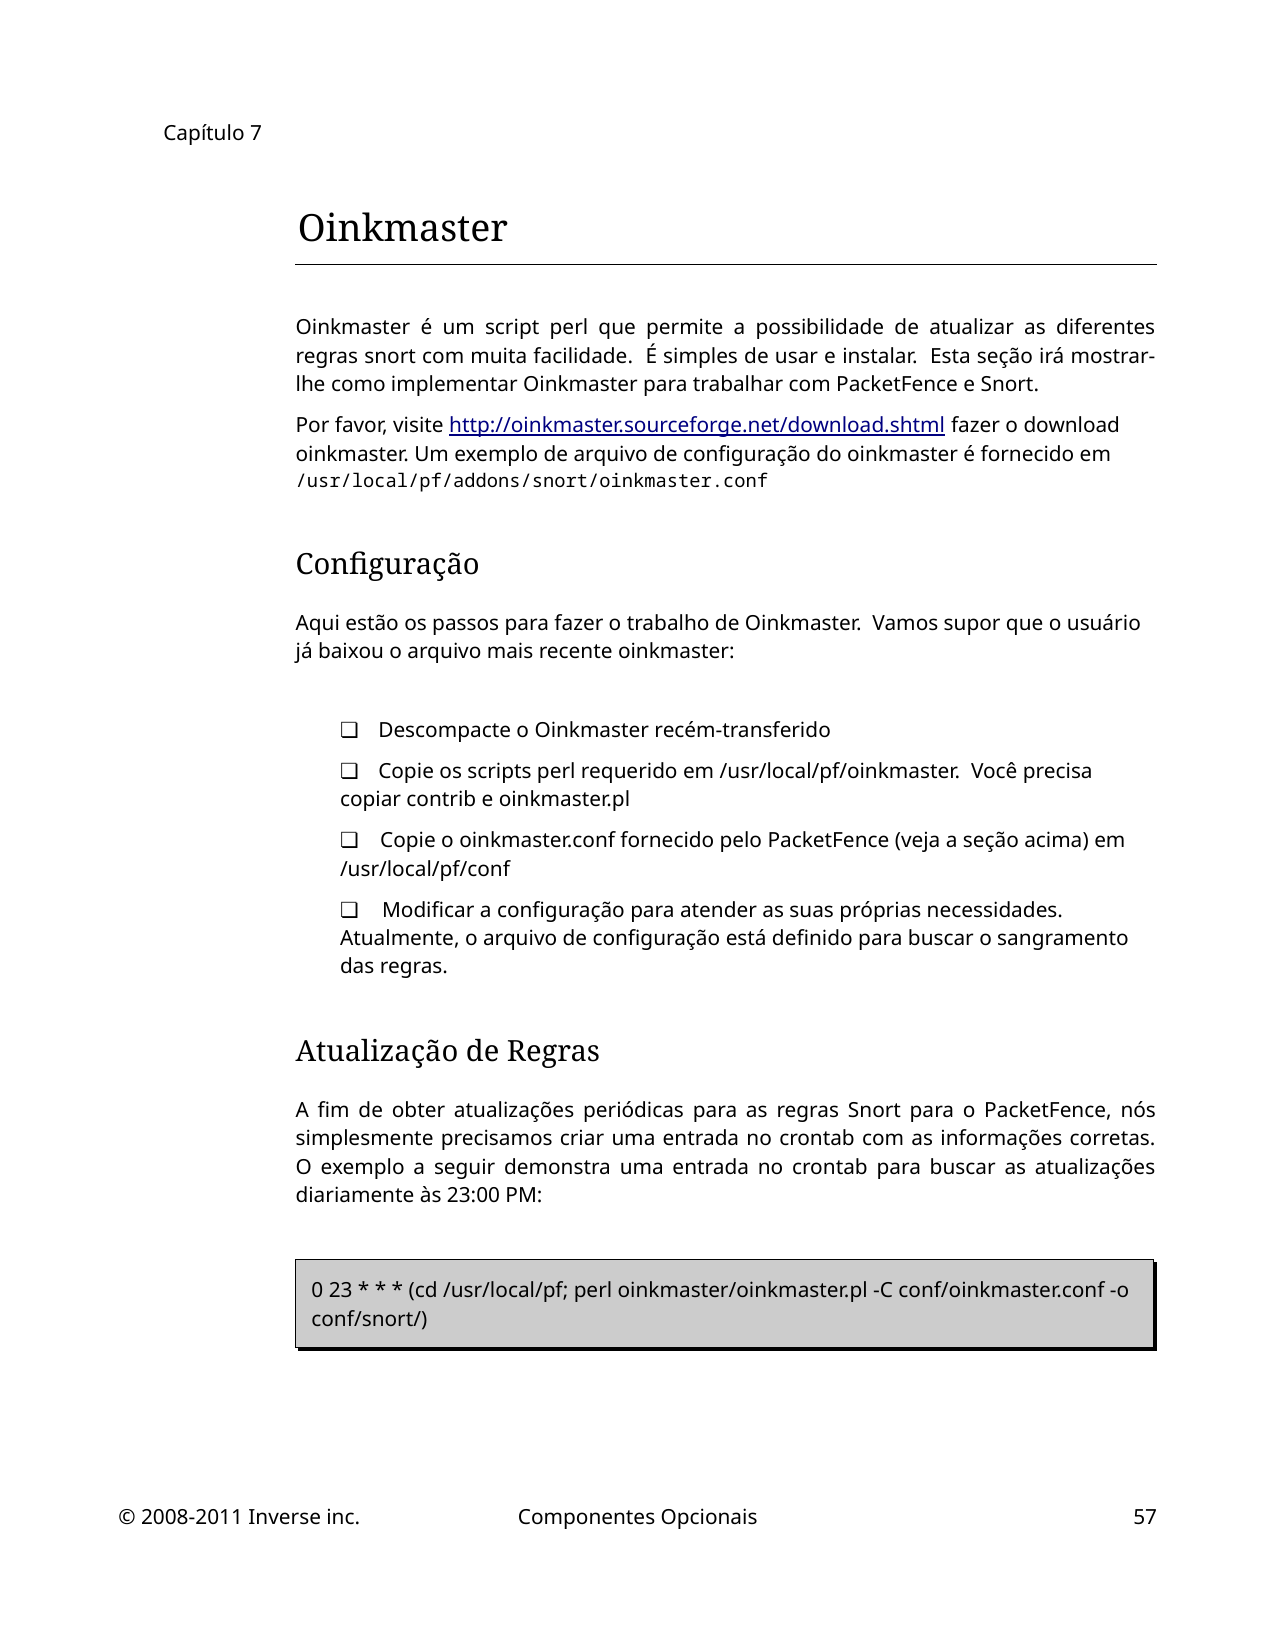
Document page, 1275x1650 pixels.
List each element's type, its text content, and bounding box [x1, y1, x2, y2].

subtitle Oinkmaster [295, 201, 1157, 264]
text Aqui estão os passos para fazer o trabalho de Oinkmaster. Vamos supor que o usuário já baixou o arquivo mais recente oinkmaster: [295, 608, 1157, 664]
text Oinkmaster é um script perl que permite a possibilidade de atualizar as diferentes regras snort com muita facilidade. É simples de usar e instalar. Esta seção irá mostrar-lhe como implementar Oinkmaster para trabalhar com PacketFence e Snort. [295, 312, 1157, 398]
text ❏ Copie o oinkmaster.conf fornecido pelo PacketFence (veja a seção acima) em /usr/local/pf/conf [340, 825, 1157, 882]
text Por favor, visite http://oinkmaster.sourceforge.net/download.shtml fazer o download oinkmaster. Um exemplo de arquivo de configuração do oinkmaster é fornecido em /usr/local/pf/addons/snort/oinkmaster.conf [295, 410, 1157, 493]
subtitle Configuração [295, 543, 1157, 583]
text ❏ Descompacte o Oinkmaster recém-transferido [340, 715, 1157, 743]
text ❏ Modificar a configuração para atender as suas próprias necessidades. Atualmente, o arquivo de configuração está definido para buscar o sangramento das regras. [340, 895, 1157, 980]
text 0 23 * * * (cd /usr/local/pf; perl oinkmaster/oinkmaster.pl -C conf/oinkmaster.conf -o conf/snort/) [296, 1260, 1153, 1347]
subtitle Atualização de Regras [295, 1031, 1157, 1070]
text A fim de obter atualizações periódicas para as regras Snort para o PacketFence, nós simplesmente precisamos criar uma entrada no crontab com as informações corretas. O exemplo a seguir demonstra uma entrada no crontab para buscar as atualizações diariamente às 23:00 PM: [295, 1095, 1157, 1209]
text ❏ Copie os scripts perl requerido em /usr/local/pf/oinkmaster. Você precisa copiar contrib e oinkmaster.pl [340, 756, 1157, 813]
